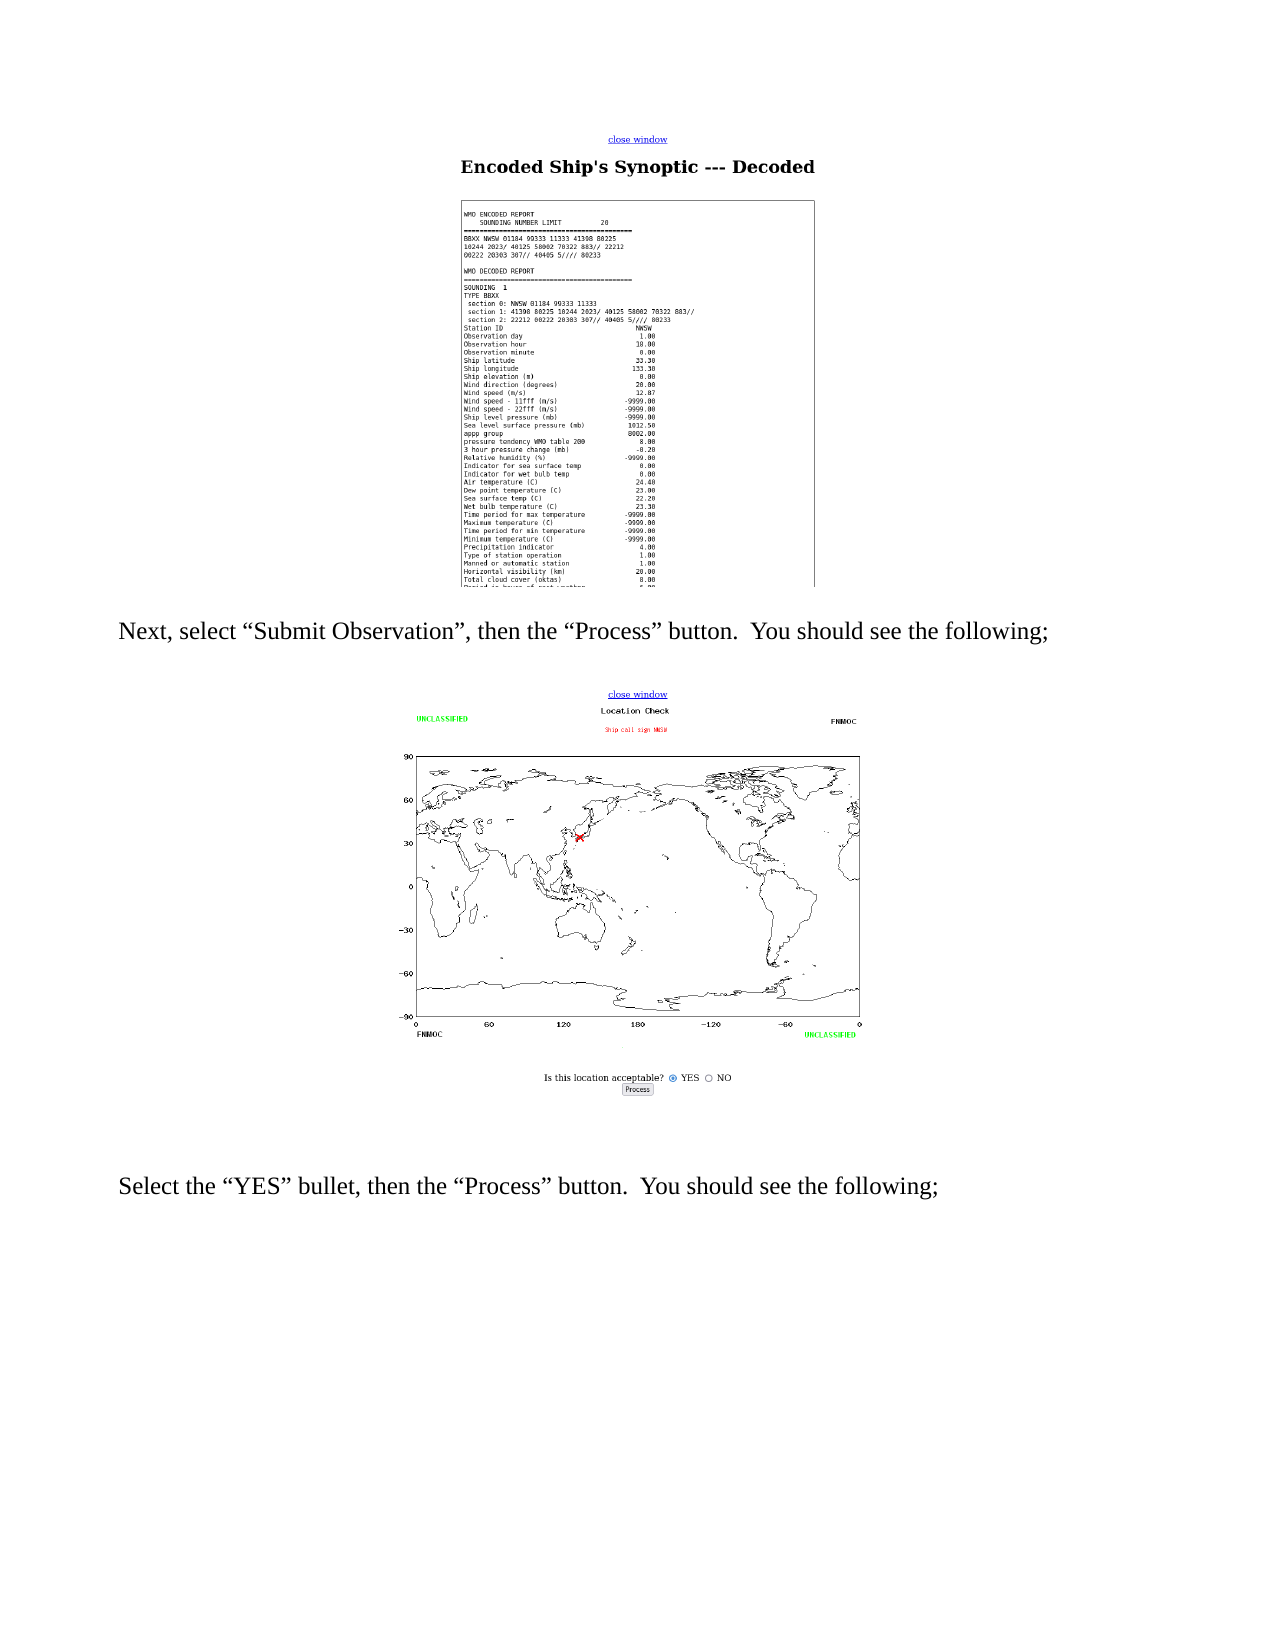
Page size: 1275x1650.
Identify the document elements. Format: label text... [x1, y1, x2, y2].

text Select the “YES” bullet, then the “Process” button. You should see the following; [118, 1171, 1157, 1200]
text Next, select “Submit Observation”, then the “Process” button. You should see the following; [118, 616, 1157, 644]
picture [118, 673, 1157, 1143]
picture [118, 118, 1157, 587]
